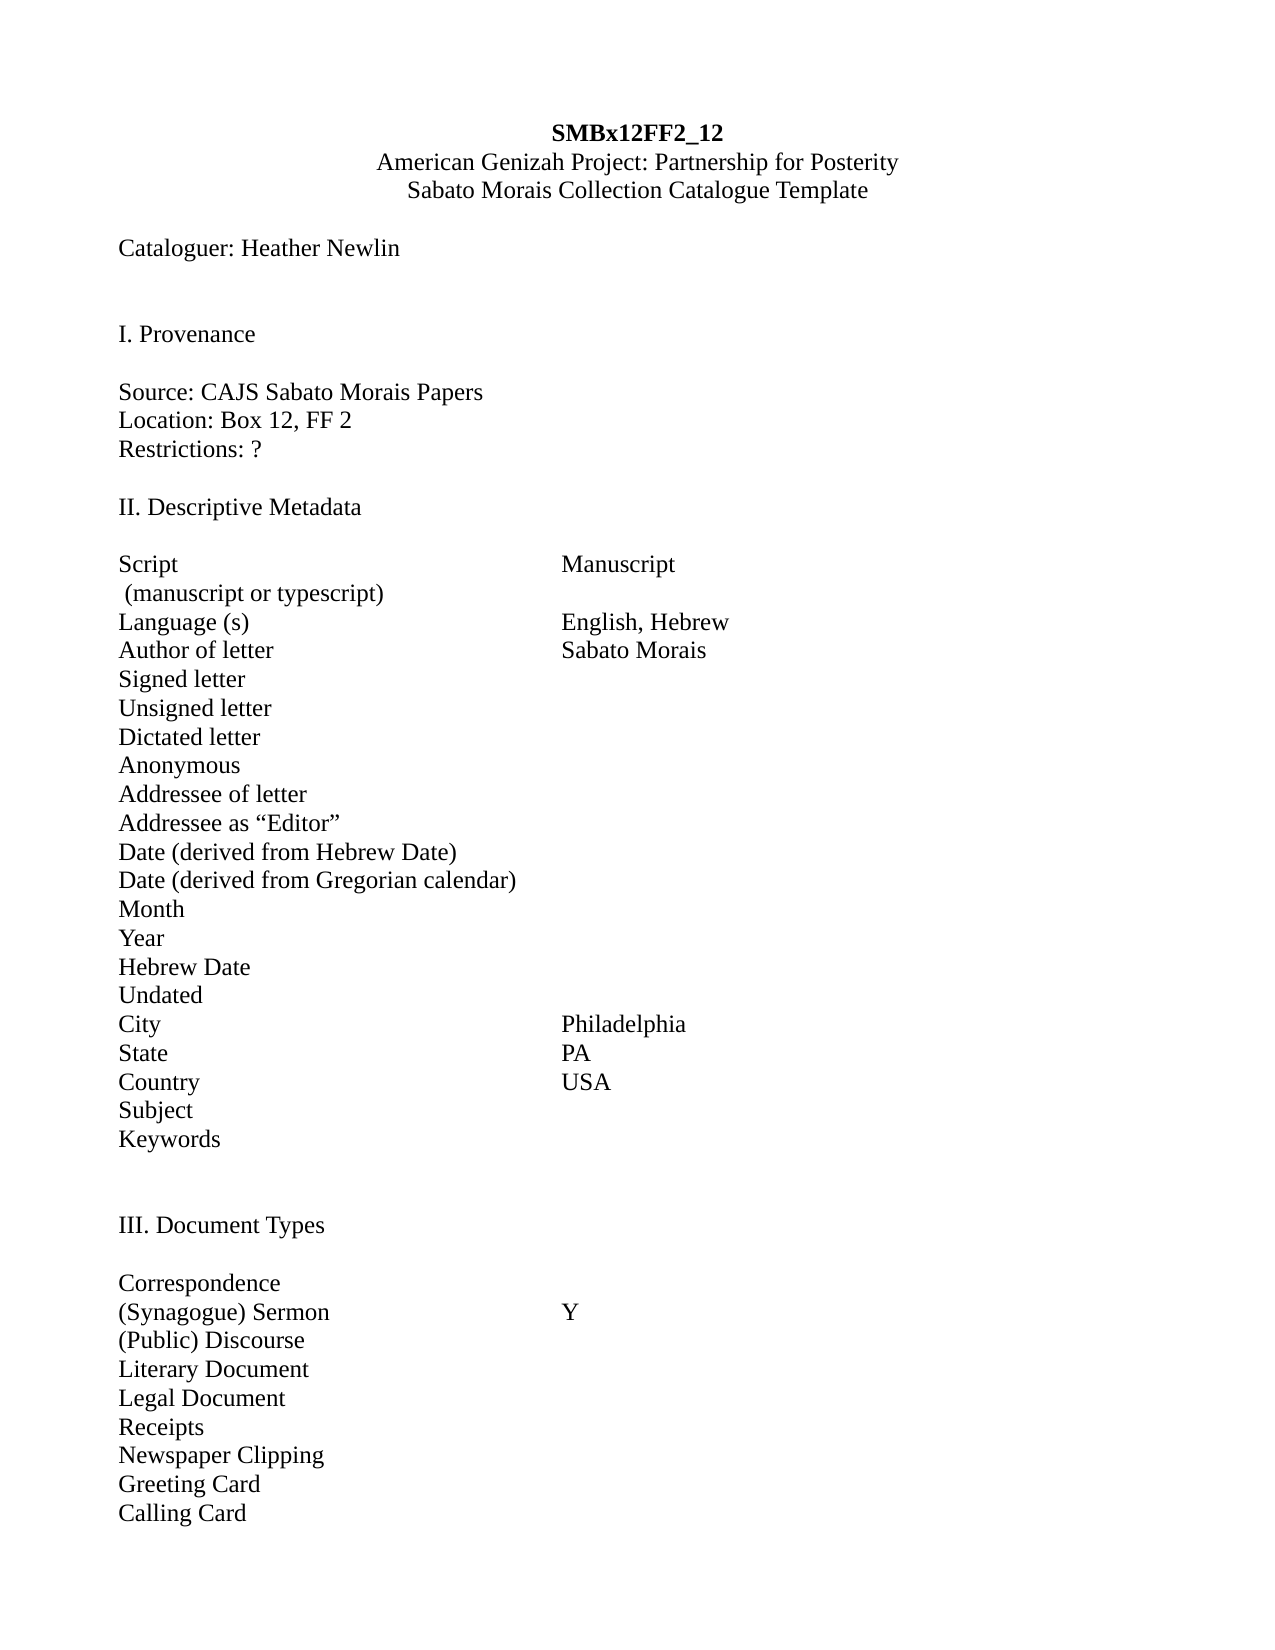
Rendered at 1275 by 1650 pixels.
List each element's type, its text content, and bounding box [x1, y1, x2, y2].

text Signed letter [118, 664, 1157, 693]
text Greeting Card [118, 1469, 1157, 1498]
text Author of letter Sabato Morais [118, 636, 1157, 664]
text Newspaper Clipping [118, 1441, 1157, 1469]
text (Synagogue) Sermon Y [118, 1297, 1157, 1326]
text Keywords [118, 1124, 1157, 1153]
text Correspondence [118, 1268, 1157, 1297]
text II. Descriptive Metadata [118, 492, 1157, 521]
text Location: Box 12, FF 2 [118, 406, 1157, 434]
text Subject [118, 1096, 1157, 1124]
text (Public) Discourse [118, 1326, 1157, 1354]
text Language (s) English, Hebrew [118, 607, 1157, 636]
text City Philadelphia [118, 1009, 1157, 1038]
text Date (derived from Hebrew Date) [118, 837, 1157, 866]
text Addressee of letter [118, 779, 1157, 808]
text Cataloguer: Heather Newlin [118, 233, 1157, 262]
text Year [118, 923, 1157, 952]
text Receipts [118, 1412, 1157, 1441]
text (manuscript or typescript) [118, 578, 1157, 607]
text I. Provenance [118, 319, 1157, 348]
text Country USA [118, 1067, 1157, 1096]
text Undated [118, 981, 1157, 1009]
text State PA [118, 1038, 1157, 1067]
text Addressee as “Editor” [118, 808, 1157, 837]
text Restrictions: ? [118, 434, 1157, 463]
text Date (derived from Gregorian calendar) [118, 866, 1157, 894]
text Month [118, 894, 1157, 923]
text Sabato Morais Collection Catalogue Template [118, 176, 1157, 204]
text Literary Document [118, 1354, 1157, 1383]
text Unsigned letter [118, 693, 1157, 722]
text Script Manuscript [118, 549, 1157, 578]
text American Genizah Project: Partnership for Posterity [118, 147, 1157, 176]
text Hebrew Date [118, 952, 1157, 981]
text III. Document Types [118, 1211, 1157, 1239]
text Anonymous [118, 751, 1157, 779]
text Legal Document [118, 1383, 1157, 1412]
text Dictated letter [118, 722, 1157, 751]
text Source: CAJS Sabato Morais Papers [118, 377, 1157, 406]
text SMBx12FF2_12 [118, 118, 1157, 147]
text Calling Card [118, 1498, 1157, 1527]
